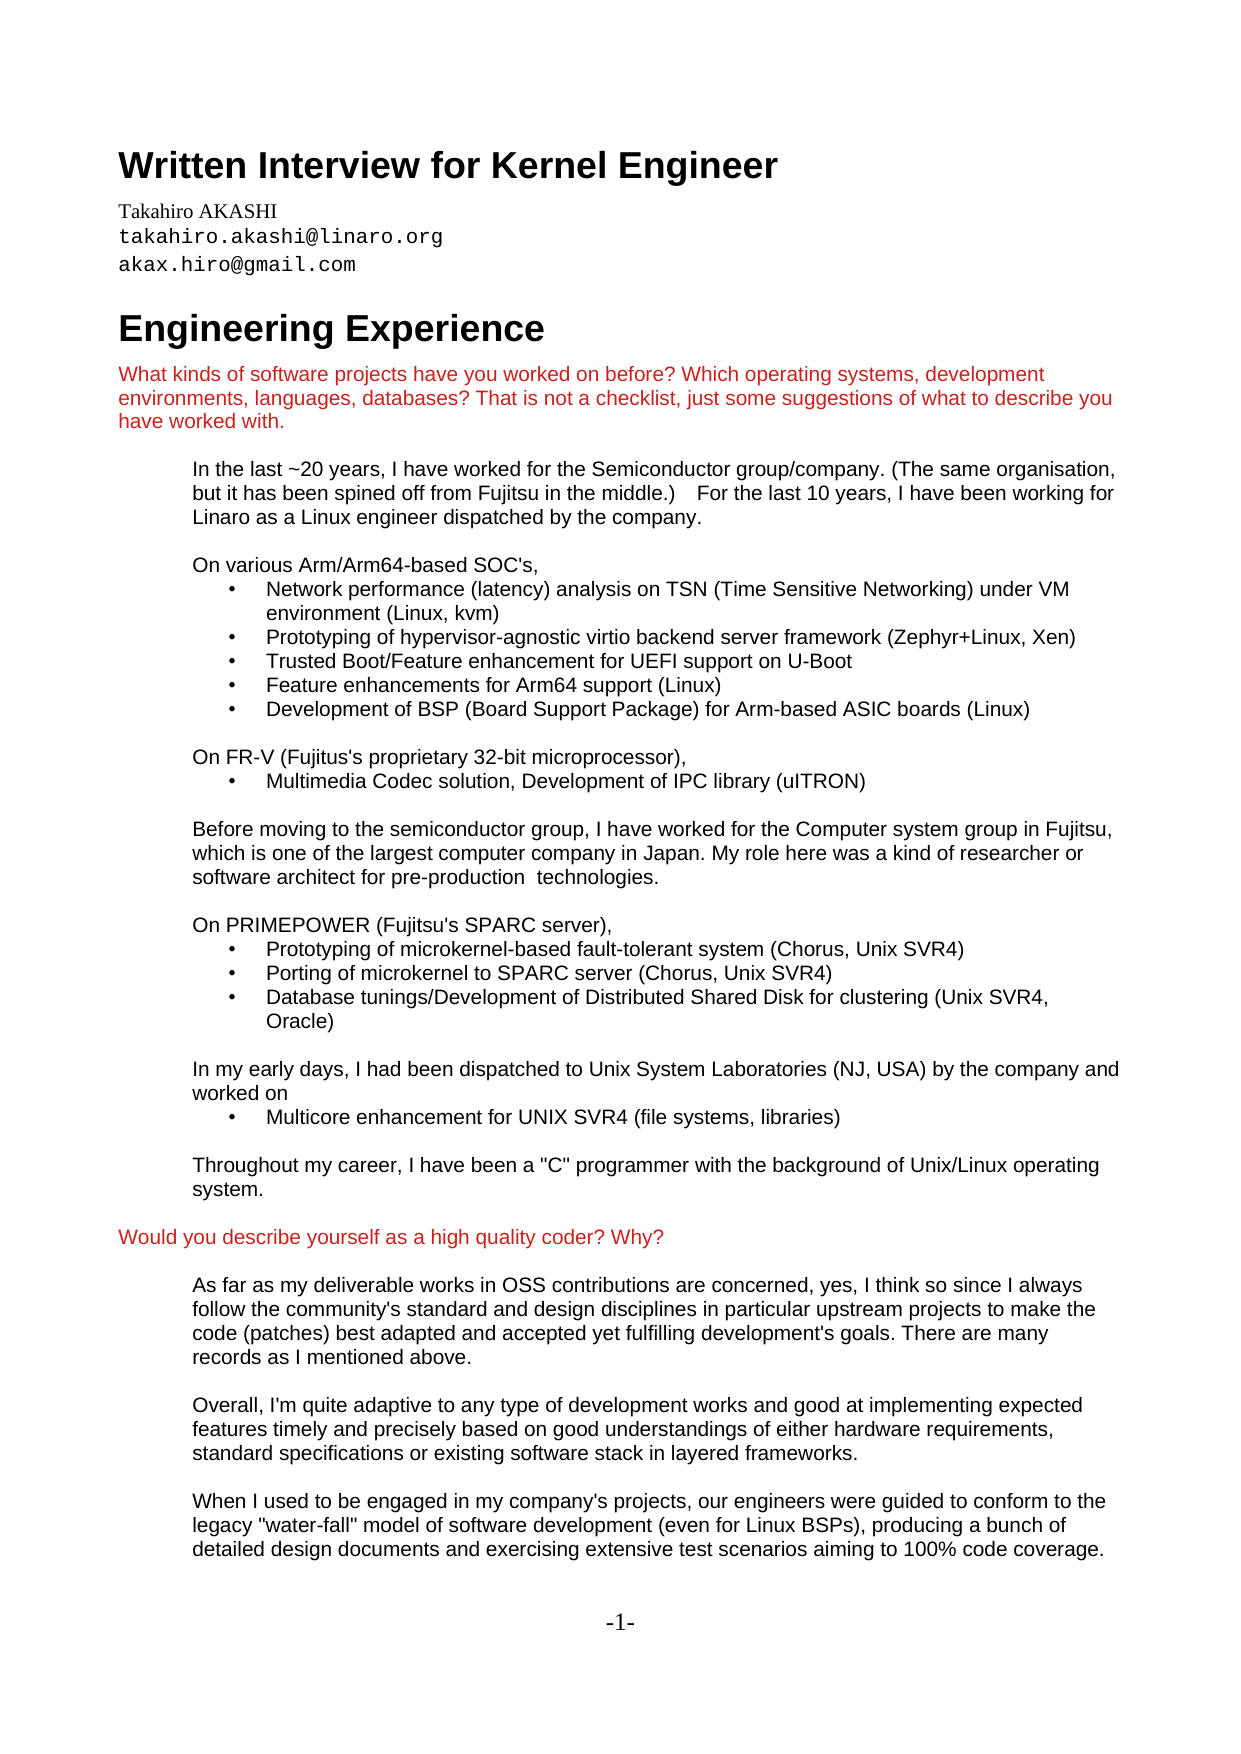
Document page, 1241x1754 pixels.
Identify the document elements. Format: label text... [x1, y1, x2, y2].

text Would you describe yourself as a high quality coder? Why? [118, 1225, 1122, 1249]
list Porting of microkernel to SPARC server (Chorus, Unix SVR4) [228, 961, 1122, 985]
text Overall, I'm quite adaptive to any type of development works and good at implementing expected features timely and precisely based on good understandings of either hardware requirements, standard specifications or existing software stack in layered frameworks. [192, 1393, 1122, 1464]
text In my early days, I had been dispatched to Unix System Laboratories (NJ, USA) by the company and worked on [192, 1057, 1122, 1105]
list Development of BSP (Board Support Package) for Arm-based ASIC boards (Linux) [228, 697, 1122, 721]
list Prototyping of microkernel-based fault-tolerant system (Chorus, Unix SVR4) [228, 937, 1122, 961]
list Network performance (latency) analysis on TSN (Time Sensitive Networking) under VM environment (Linux, kvm) [228, 577, 1122, 625]
list Prototyping of hypervisor-agnostic virtio backend server framework (Zephyr+Linux, Xen) [228, 625, 1122, 649]
list Multimedia Codec solution, Development of IPC library (uITRON) [228, 769, 1122, 793]
text takahiro.akashi@linaro.org [118, 226, 1122, 250]
text What kinds of software projects have you worked on before? Which operating systems, development environments, languages, databases? That is not a checklist, just some suggestions of what to describe you have worked with. [118, 361, 1122, 433]
list Multicore enhancement for UNIX SVR4 (file systems, libraries) [228, 1105, 1122, 1129]
text akax.hiro@gmail.com [118, 253, 1122, 277]
text On FR-V (Fujitus's proprietary 32-bit microprocessor), [192, 745, 1122, 769]
text As far as my deliverable works in OSS contributions are concerned, yes, I think so since I always follow the community's standard and design disciplines in particular upstream projects to make the code (patches) best adapted and accepted yet fulfilling development's goals. There are many records as I mentioned above. [192, 1273, 1122, 1369]
list Feature enhancements for Arm64 support (Linux) [228, 673, 1122, 697]
text Throughout my career, I have been a "C" programmer with the background of Unix/Linux operating system. [192, 1153, 1122, 1201]
subtitle Written Interview for Kernel Engineer [118, 143, 1122, 186]
text Before moving to the semiconductor group, I have worked for the Computer system group in Fujitsu, which is one of the largest computer company in Japan. My role here was a kind of researcher or software architect for pre-production technologies. [192, 817, 1122, 889]
subtitle Engineering Experience [118, 306, 1122, 349]
text When I used to be engaged in my company's projects, our engineers were guided to conform to the legacy "water-fall" model of software development (even for Linux BSPs), producing a bunch of detailed design documents and exercising extensive test scenarios aiming to 100% code coverage. [192, 1488, 1122, 1560]
text Takahiro AKASHI [118, 199, 1122, 223]
text On various Arm/Arm64-based SOC's, [192, 553, 1122, 577]
list Database tunings/Development of Distributed Shared Disk for clustering (Unix SVR4, Oracle) [228, 985, 1122, 1033]
list Trusted Boot/Feature enhancement for UEFI support on U-Boot [228, 649, 1122, 673]
text In the last ~20 years, I have worked for the Semiconductor group/company. (The same organisation, but it has been spined off from Fujitsu in the middle.) For the last 10 years, I have been working for Linaro as a Linux engineer dispatched by the company. [192, 457, 1122, 529]
text On PRIMEPOWER (Fujitsu's SPARC server), [192, 913, 1122, 937]
